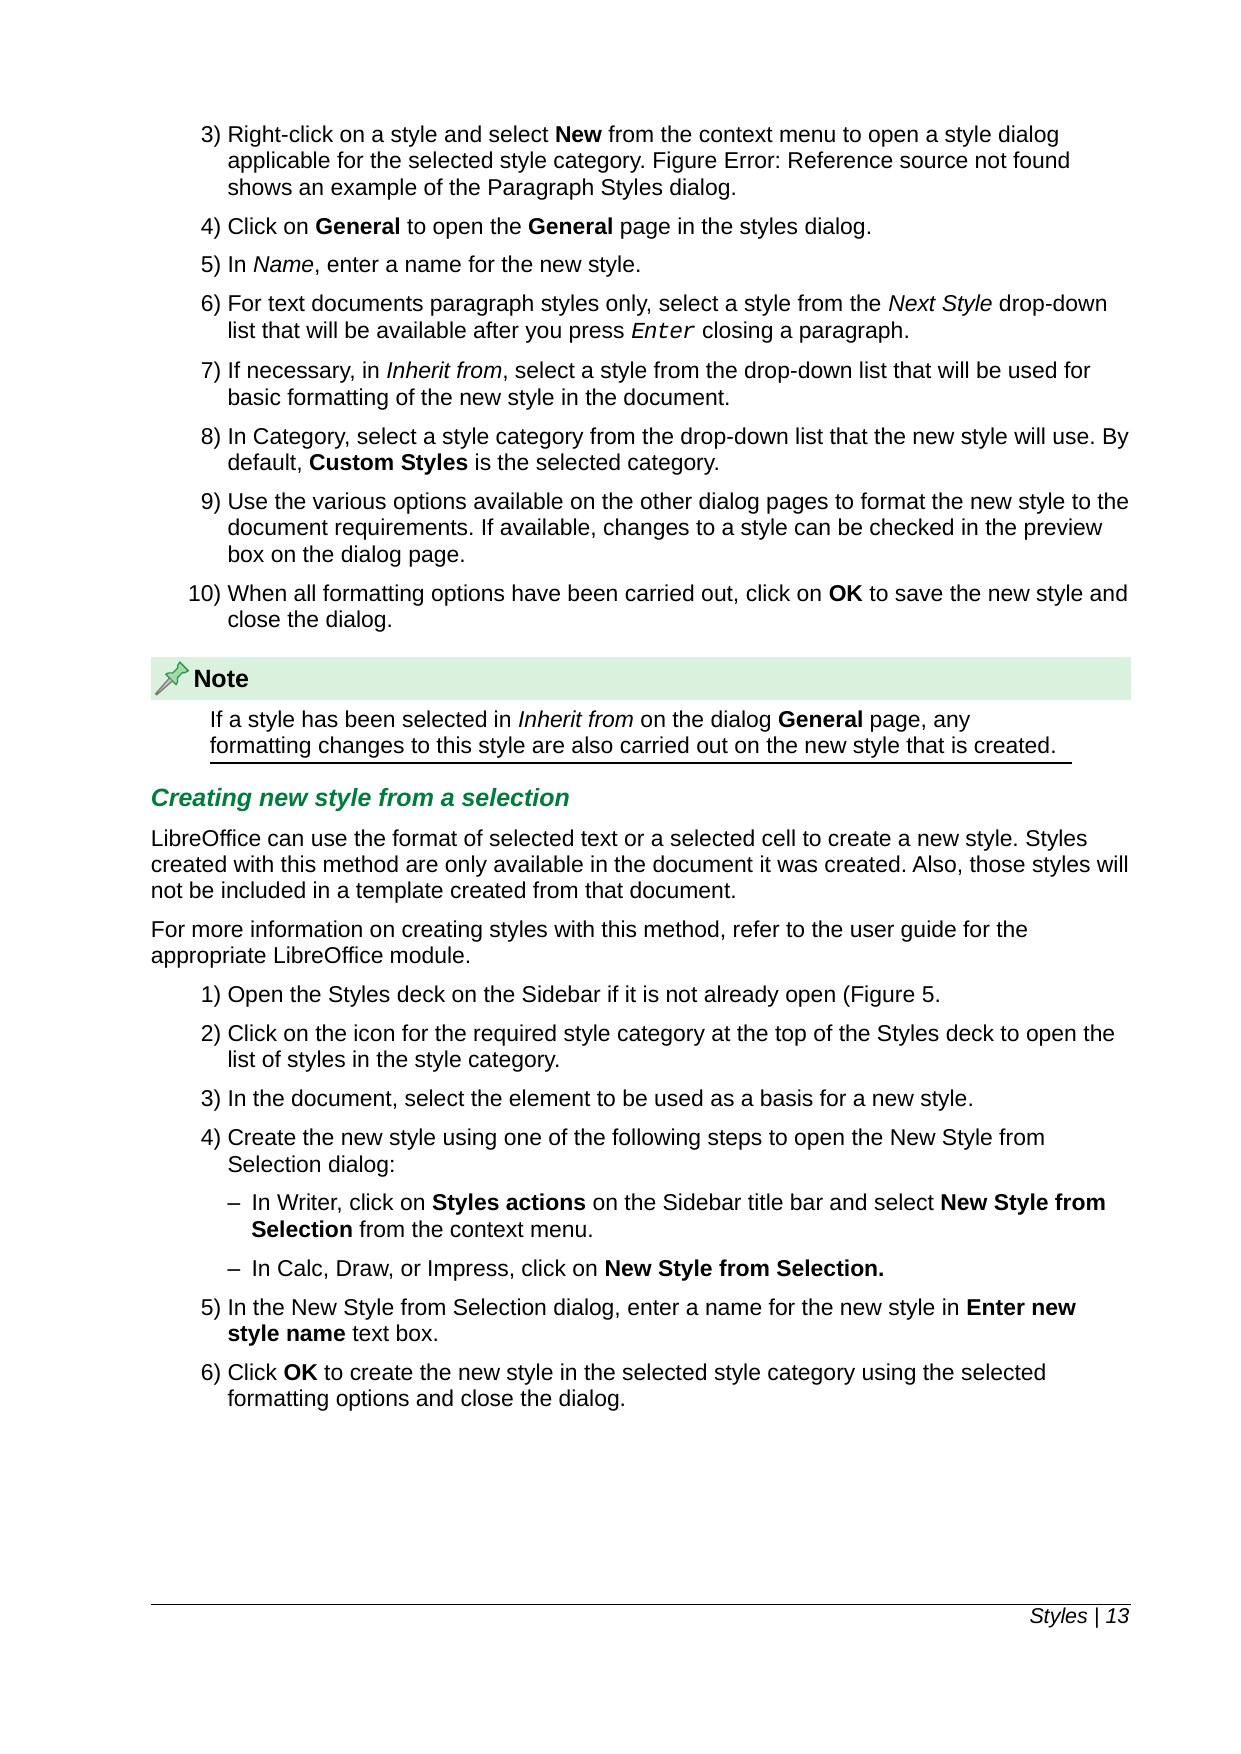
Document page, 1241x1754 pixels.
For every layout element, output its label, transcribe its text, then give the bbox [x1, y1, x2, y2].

list Click OK to create the new style in the selected style category using the selected formatting options and close the dialog. [227, 1359, 1131, 1411]
list Right‑click on a style and select New from the context menu to open a style dialog applicable for the selected style category. Figure Chyba: Zdroj odkazu nenájdený shows an example of the Paragraph Styles dialog. [227, 121, 1131, 200]
subtitle Creating new style from a selection [151, 783, 1131, 812]
subtitle Note [151, 657, 1131, 700]
list Click on General to open the General page in the styles dialog. [227, 213, 1131, 239]
text If a style has been selected in Inherit from on the dialog General page, any formatting changes to this style are also carried out on the new style that is created. [209, 706, 1072, 764]
list When all formatting options have been carried out, click on OK to save the new style and close the dialog. [227, 579, 1131, 632]
list Click on the icon for the required style category at the top of the Styles deck to open the list of styles in the style category. [227, 1020, 1131, 1073]
list Create the new style using one of the following steps to open the New Style from Selection dialog: [227, 1124, 1131, 1177]
list In Category, select a style category from the drop‑down list that the new style will use. By default, Custom Styles is the selected category. [227, 423, 1131, 475]
list In Calc, Draw, or Impress, click on New Style from Selection. [227, 1254, 1131, 1281]
list For more information on creating styles with this method, refer to the user guide for the appropriate LibreOffice module. [151, 916, 1131, 969]
text LibreOffice can use the format of selected text or a selected cell to create a new style. Styles created with this method are only available in the document it was created. Also, those styles will not be included in a template created from that document. [151, 824, 1131, 903]
list If necessary, in Inherit from, select a style from the drop‑down list that will be used for basic formatting of the new style in the document. [227, 357, 1131, 410]
list In the New Style from Selection dialog, enter a name for the new style in Enter new style name text box. [227, 1293, 1131, 1346]
list In the document, select the element to be used as a basis for a new style. [227, 1085, 1131, 1112]
list Use the various options available on the other dialog pages to format the new style to the document requirements. If available, changes to a style can be checked in the preview box on the dialog page. [227, 488, 1131, 567]
list In Name, enter a name for the new style. [227, 251, 1131, 278]
list In Writer, click on Styles actions on the Sidebar title bar and select New Style from Selection from the context menu. [227, 1189, 1131, 1242]
list For text documents paragraph styles only, select a style from the Next Style drop‑down list that will be available after you press Enter closing a paragraph. [227, 290, 1131, 345]
list Open the Styles deck on the Sidebar if it is not already open (Figure 5. [227, 981, 1131, 1008]
